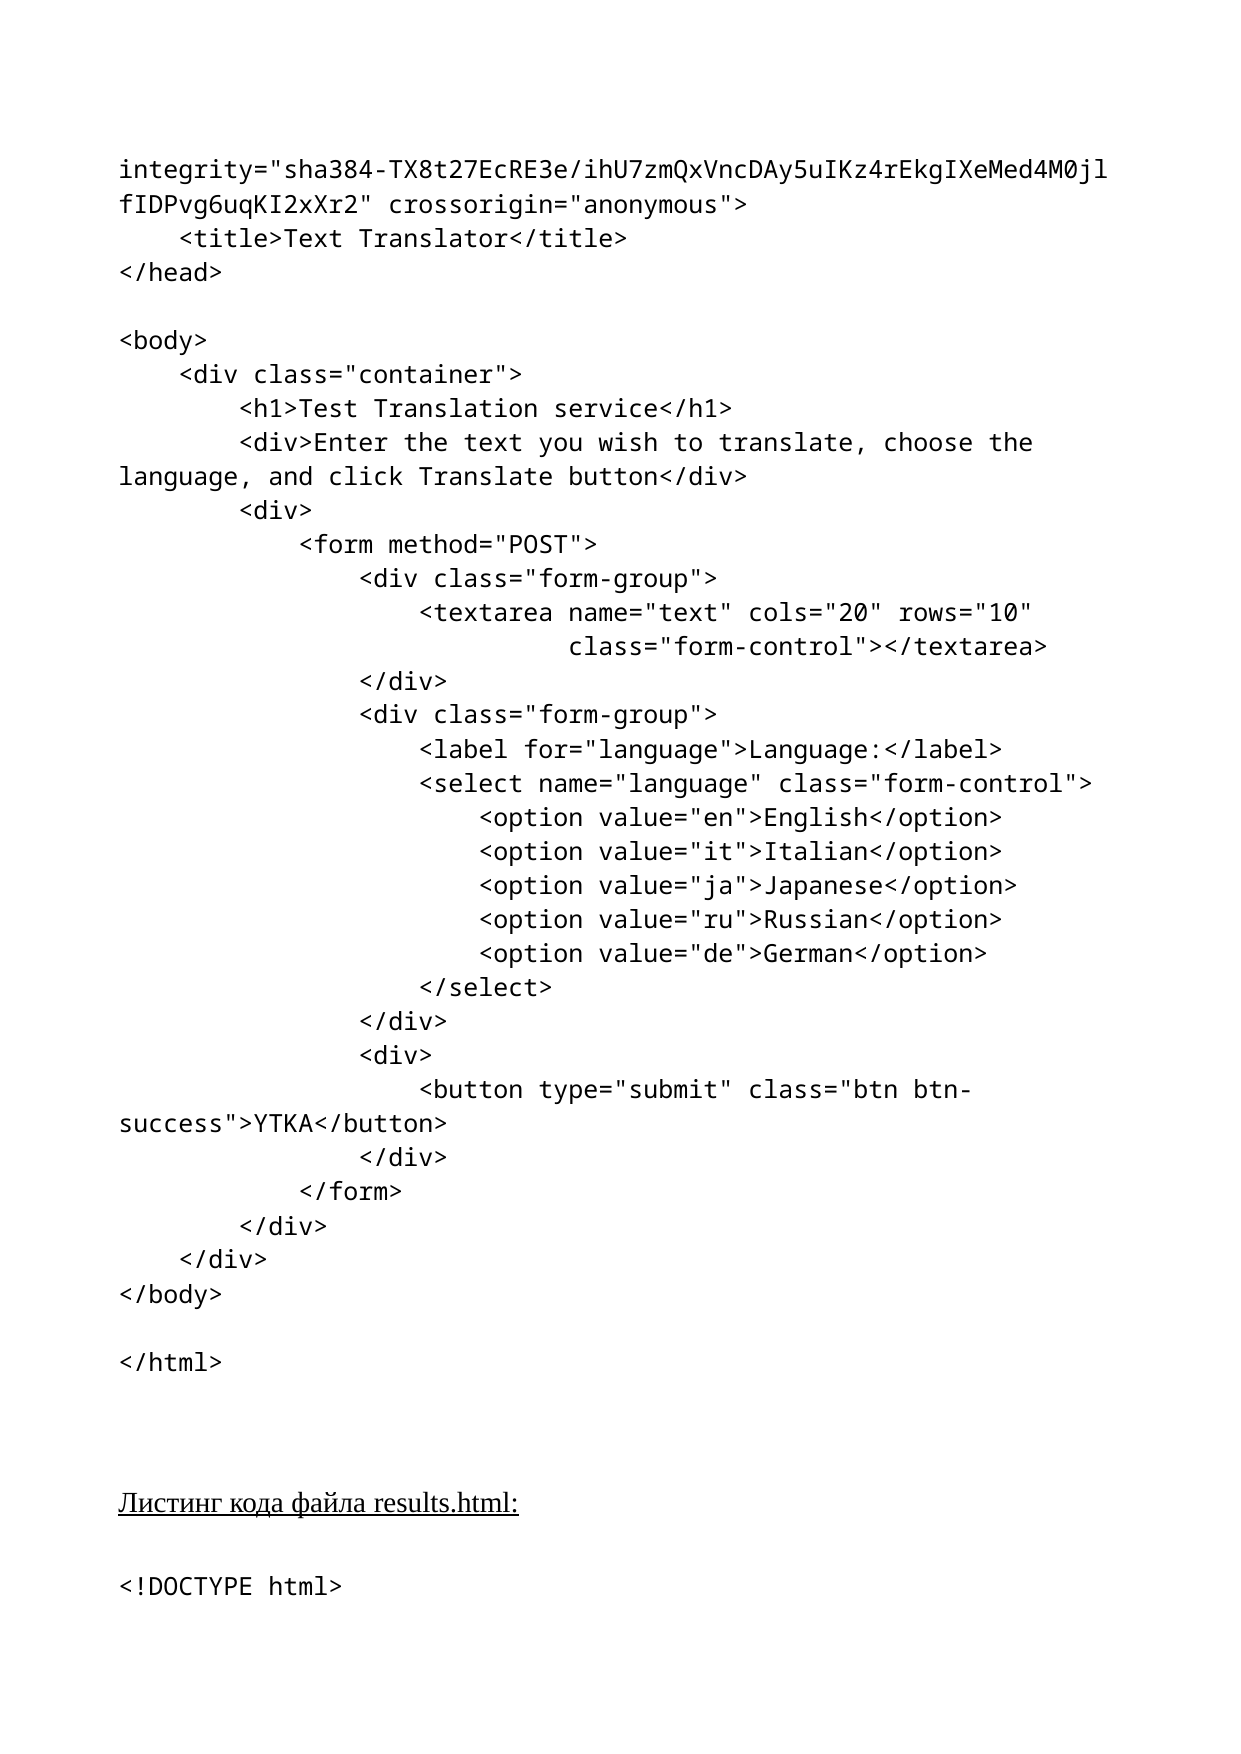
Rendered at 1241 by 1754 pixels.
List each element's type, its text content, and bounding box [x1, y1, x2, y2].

text </div> [118, 1140, 1122, 1174]
text </select> [118, 970, 1122, 1004]
text </body> [118, 1276, 1122, 1310]
text <div class="form-group"> [118, 697, 1122, 731]
text <option value="ru">Russian</option> [118, 902, 1122, 936]
text <div> [118, 1038, 1122, 1072]
text class="form-control"></textarea> [118, 629, 1122, 663]
text <select name="language" class="form-control"> [118, 765, 1122, 799]
text <button type="submit" class="btn btn-success">YTKA</button> [118, 1072, 1122, 1140]
text </div> [118, 663, 1122, 697]
text <div class="form-group"> [118, 561, 1122, 595]
text </div> [118, 1004, 1122, 1038]
text <div class="container"> [118, 357, 1122, 391]
text <textarea name="text" cols="20" rows="10" [118, 595, 1122, 629]
text <div>Enter the text you wish to translate, choose the language, and click Translate button</div> [118, 425, 1122, 493]
text <option value="ja">Japanese</option> [118, 867, 1122, 902]
text <form method="POST"> [118, 527, 1122, 561]
text <body> [118, 322, 1122, 357]
text <option value="it">Italian</option> [118, 833, 1122, 867]
text </html> [118, 1344, 1122, 1378]
text <!DOCTYPE html> [118, 1568, 1122, 1603]
text integrity="sha384-TX8t27EcRE3e/ihU7zmQxVncDAy5uIKz4rEkgIXeMed4M0jlfIDPvg6uqKI2xXr2" crossorigin="anonymous"> [118, 118, 1122, 220]
text </head> [118, 254, 1122, 288]
text </div> [118, 1208, 1122, 1242]
text <option value="en">English</option> [118, 799, 1122, 833]
text <label for="language">Language:</label> [118, 731, 1122, 765]
text Листинг кода файла results.html: [118, 1485, 1122, 1518]
text <div> [118, 493, 1122, 527]
text </form> [118, 1174, 1122, 1208]
text <h1>Test Translation service</h1> [118, 391, 1122, 425]
text <title>Text Translator</title> [118, 220, 1122, 254]
text <option value="de">German</option> [118, 936, 1122, 970]
text </div> [118, 1242, 1122, 1276]
